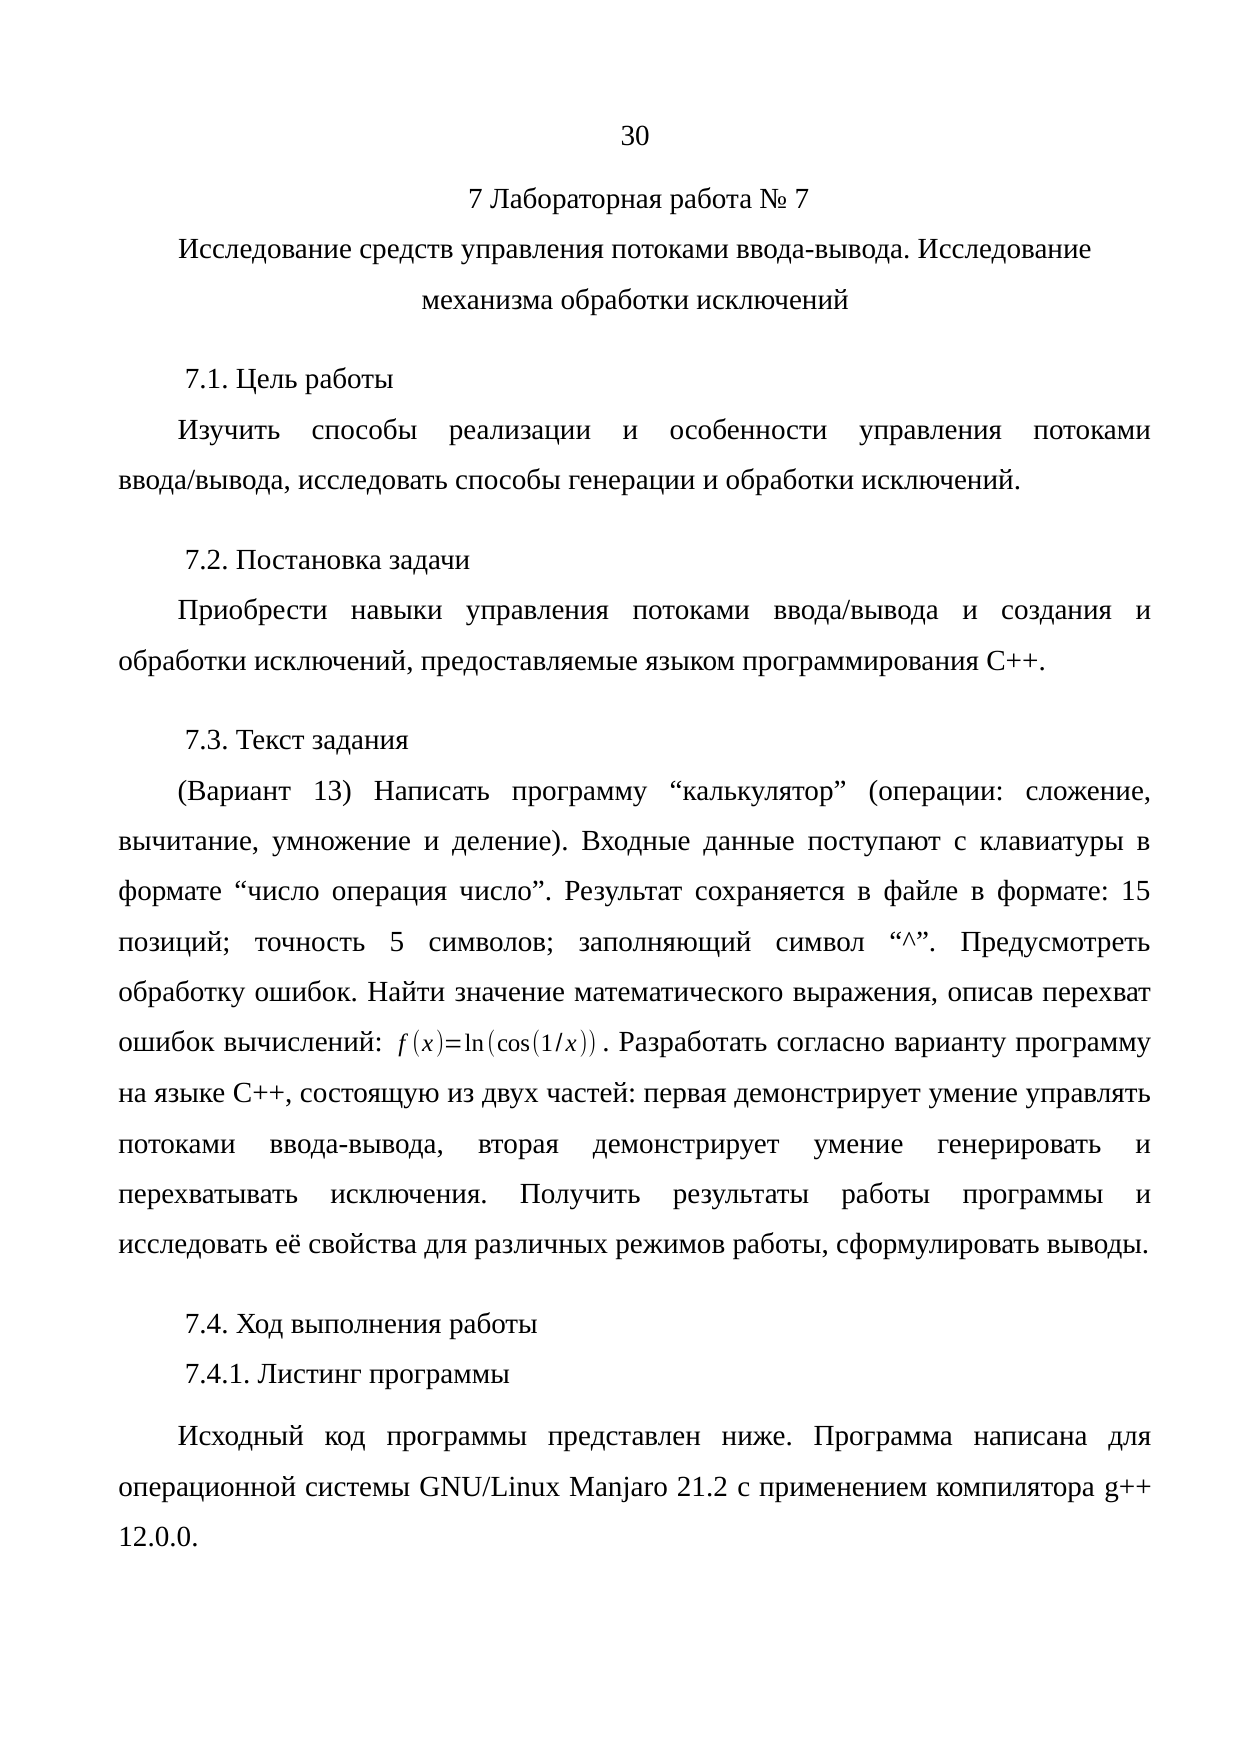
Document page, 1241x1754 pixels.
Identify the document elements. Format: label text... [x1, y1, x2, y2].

title Исследование средств управления потоками ввода-вывода. Исследование механизма обработки исключений [118, 231, 1152, 315]
subtitle Постановка задачи [118, 542, 1152, 576]
text Исходный код программы представлен ниже. Программа написана для операционной системы GNU/Linux Manjaro 21.2 с применением компилятора g++ 12.0.0. [118, 1418, 1152, 1553]
subtitle Листинг программы [118, 1356, 1152, 1390]
subtitle Текст задания [118, 722, 1152, 756]
subtitle Цель работы [118, 362, 1152, 395]
text Изучить способы реализации и особенности управления потоками ввода/вывода, исследовать способы генерации и обработки исключений. [118, 412, 1152, 496]
subtitle Ход выполнения работы [118, 1306, 1152, 1340]
subtitle Лабораторная работа № 7 [118, 181, 1152, 215]
text (Вариант 13) Написать программу “калькулятор” (операции: сложение, вычитание, умножение и деление). Входные данные поступают с клавиатуры в формате “число операция число”. Результат сохраняется в файле в формате: 15 позиций; точность 5 символов; заполняющий символ “^”. Предусмотреть обработку ошибок. Найти значение математического выражения, описав перехват ошибок вычислений: . Разработать согласно варианту программу на языке C++, состоящую из двух частей: первая демонстрирует умение управлять потоками ввода-вывода, вторая демонстрирует умение генерировать и перехватывать исключения. Получить результаты работы программы и исследовать её свойства для различных режимов работы, сформулировать выводы. [118, 773, 1152, 1260]
text Приобрести навыки управления потоками ввода/вывода и создания и обработки исключений, предоставляемые языком программирования C++. [118, 592, 1152, 676]
